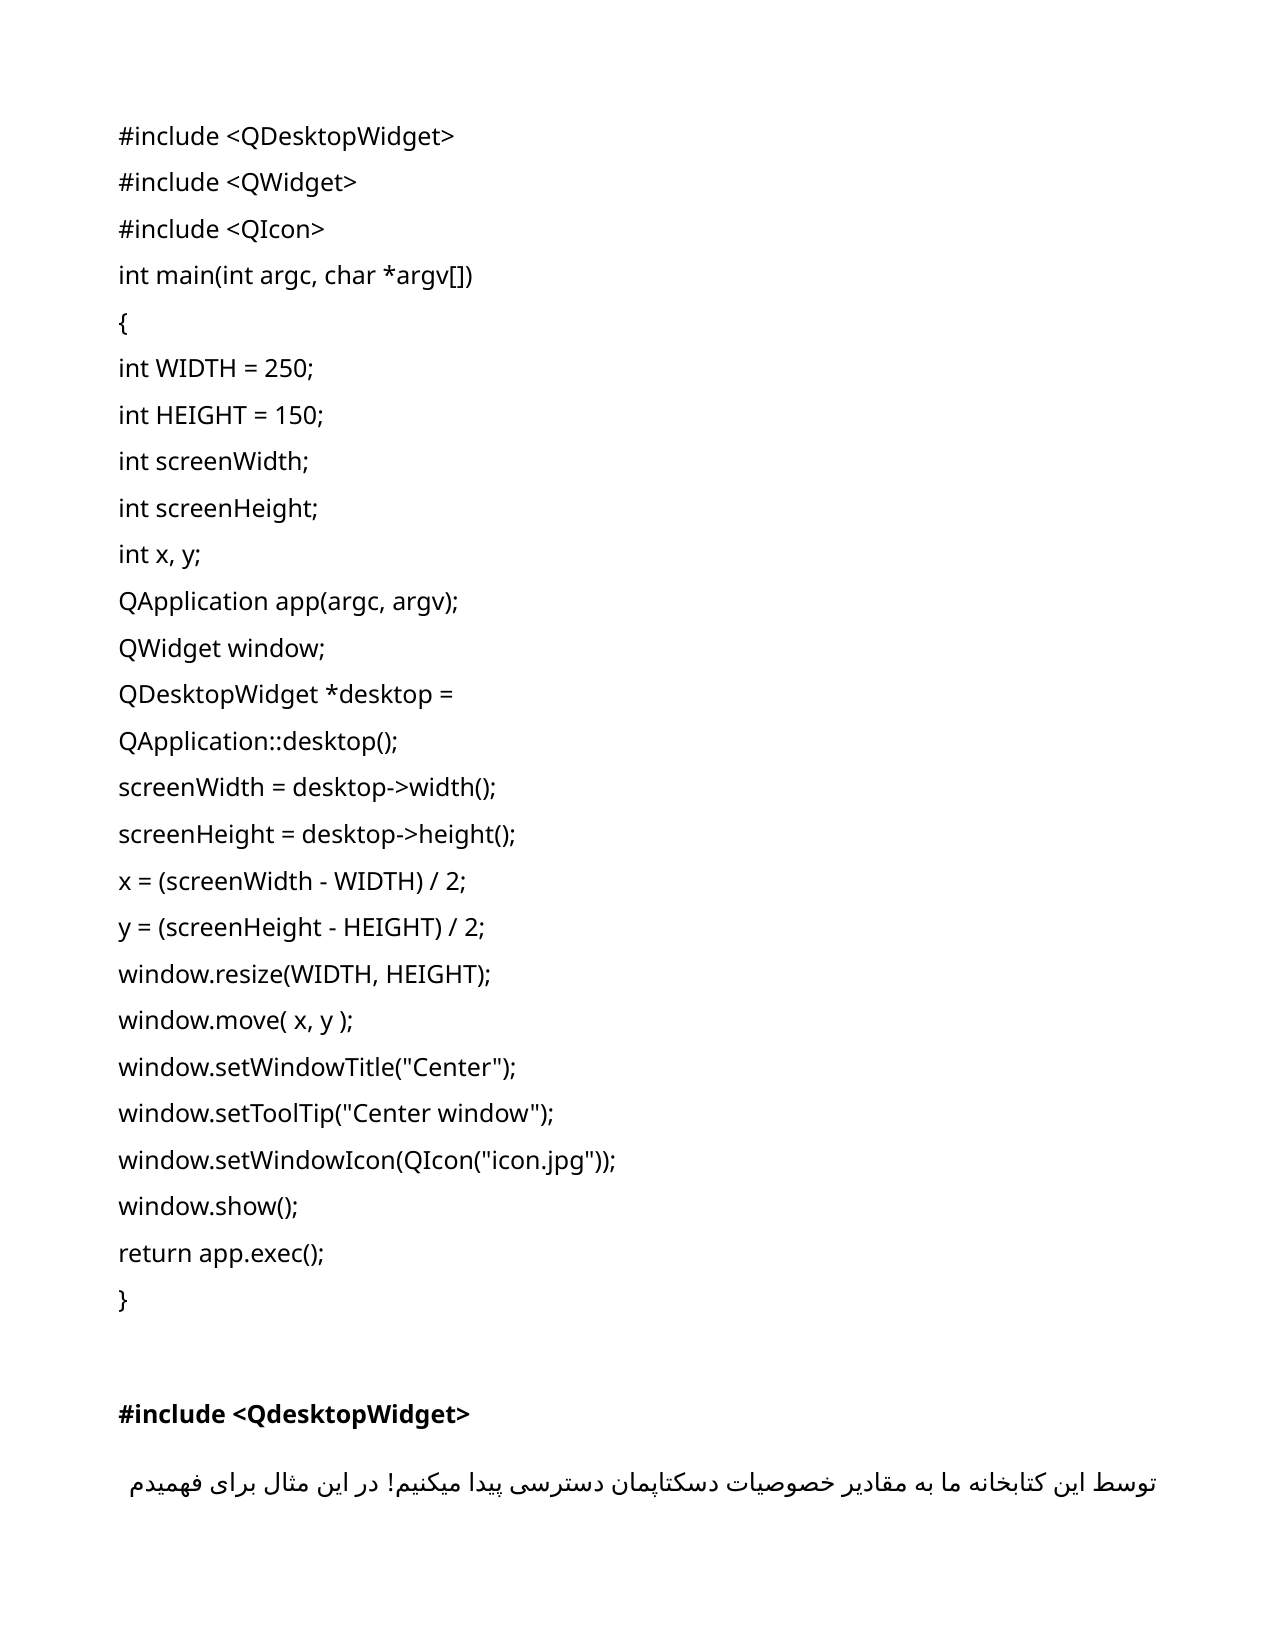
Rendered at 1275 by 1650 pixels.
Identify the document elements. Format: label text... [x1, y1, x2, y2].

text screenHeight = desktop->height(); [118, 817, 1157, 851]
text QApplication app(argc, argv); [118, 584, 1157, 618]
text window.move( x, y ); [118, 1003, 1157, 1037]
text QDesktopWidget *desktop = [118, 677, 1157, 711]
text window.resize(WIDTH, HEIGHT); [118, 956, 1157, 990]
text screenWidth = desktop->width(); [118, 770, 1157, 804]
text #include <QIcon> [118, 211, 1157, 245]
text int screenWidth; [118, 444, 1157, 478]
text window.show(); [118, 1189, 1157, 1223]
text int x, y; [118, 537, 1157, 571]
text توسط این کتابخانه ما به مقادیر خصوصیات دسکتاپمان دسترسی پیدا میکنیم! در این مثال برای فهمیدم طول و عرض مانیتور! [118, 1465, 1157, 1502]
text { [118, 304, 1157, 338]
text int WIDTH = 250; [118, 351, 1157, 385]
text int screenHeight; [118, 491, 1157, 525]
text window.setWindowTitle("Center"); [118, 1049, 1157, 1083]
text int main(int argc, char *argv[]) [118, 258, 1157, 292]
text #include <QDesktopWidget> [118, 118, 1157, 152]
text y = (screenHeight - HEIGHT) / 2; [118, 910, 1157, 944]
text #include <QdesktopWidget> [118, 1397, 1157, 1431]
text x = (screenWidth - WIDTH) / 2; [118, 863, 1157, 897]
text window.setWindowIcon(QIcon("icon.jpg")); [118, 1142, 1157, 1177]
text return app.exec(); [118, 1236, 1157, 1270]
text QWidget window; [118, 630, 1157, 664]
text QApplication::desktop(); [118, 723, 1157, 757]
text window.setToolTip("Center window"); [118, 1096, 1157, 1130]
text int HEIGHT = 150; [118, 397, 1157, 432]
text #include <QWidget> [118, 165, 1157, 199]
text } [118, 1282, 1157, 1316]
